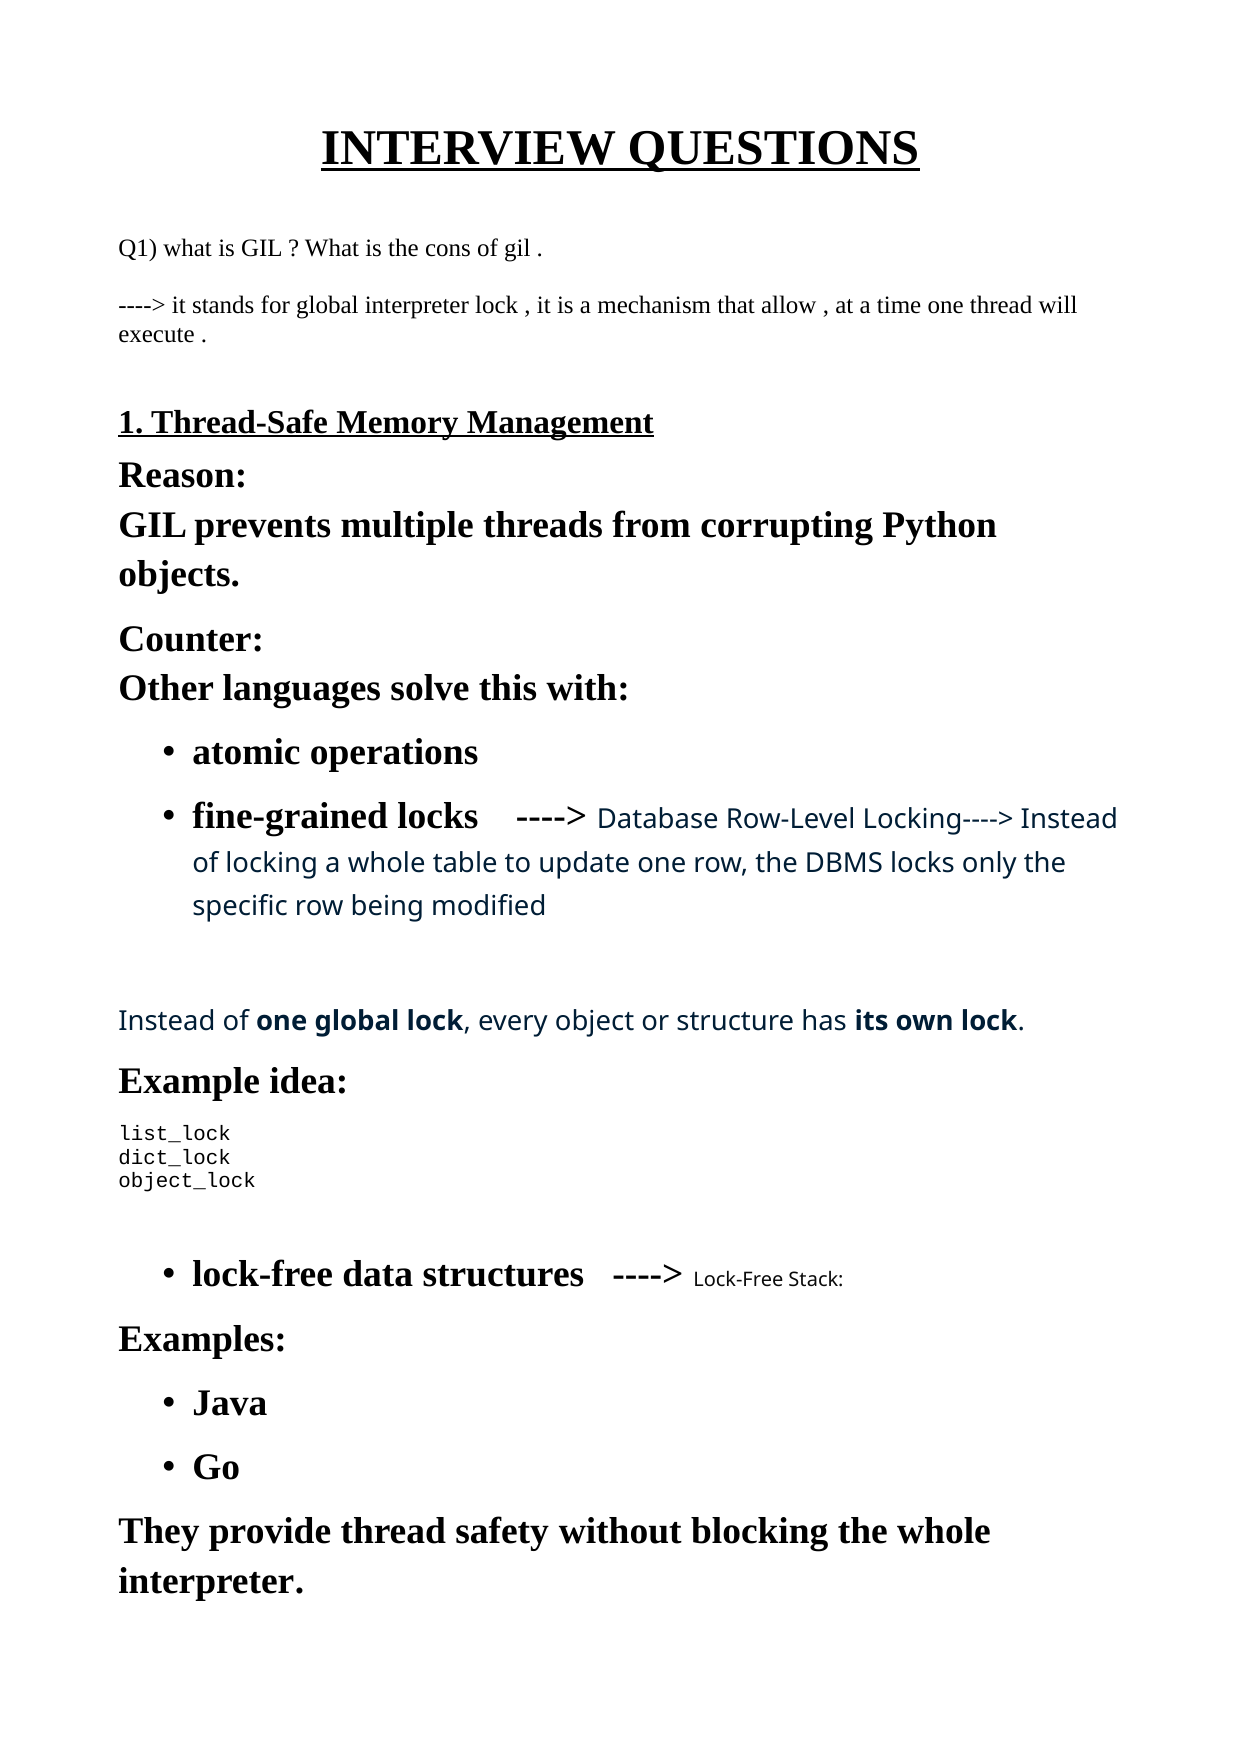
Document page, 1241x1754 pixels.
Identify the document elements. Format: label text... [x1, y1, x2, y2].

text ----> it stands for global interpreter lock , it is a mechanism that allow , at a time one thread will execute . [118, 291, 1122, 348]
text Instead of one global lock, every object or structure has its own lock. [118, 1001, 1122, 1039]
list fine-grained locks ----> Database Row-Level Locking----> Instead of locking a whole table to update one row, the DBMS locks only the specific row being modified [162, 794, 1122, 923]
list Go [162, 1444, 1122, 1487]
text object_lock [118, 1170, 1122, 1194]
text Counter: Other languages solve this with: [118, 616, 1122, 709]
subtitle 1. Thread-Safe Memory Management [118, 402, 1122, 440]
list lock-free data structures ----> Lock-Free Stack: [162, 1252, 1122, 1295]
text list_lock [118, 1123, 1122, 1147]
text INTERVIEW QUESTIONS [118, 118, 1122, 176]
list Java [162, 1380, 1122, 1423]
text Example idea: [118, 1059, 1122, 1102]
text They provide thread safety without blocking the whole interpreter. [118, 1508, 1122, 1601]
text Q1) what is GIL ? What is the cons of gil . [118, 233, 1122, 262]
text dict_lock [118, 1147, 1122, 1170]
text Reason: GIL prevents multiple threads from corrupting Python objects. [118, 453, 1122, 595]
list atomic operations [162, 730, 1122, 773]
text Examples: [118, 1316, 1122, 1359]
